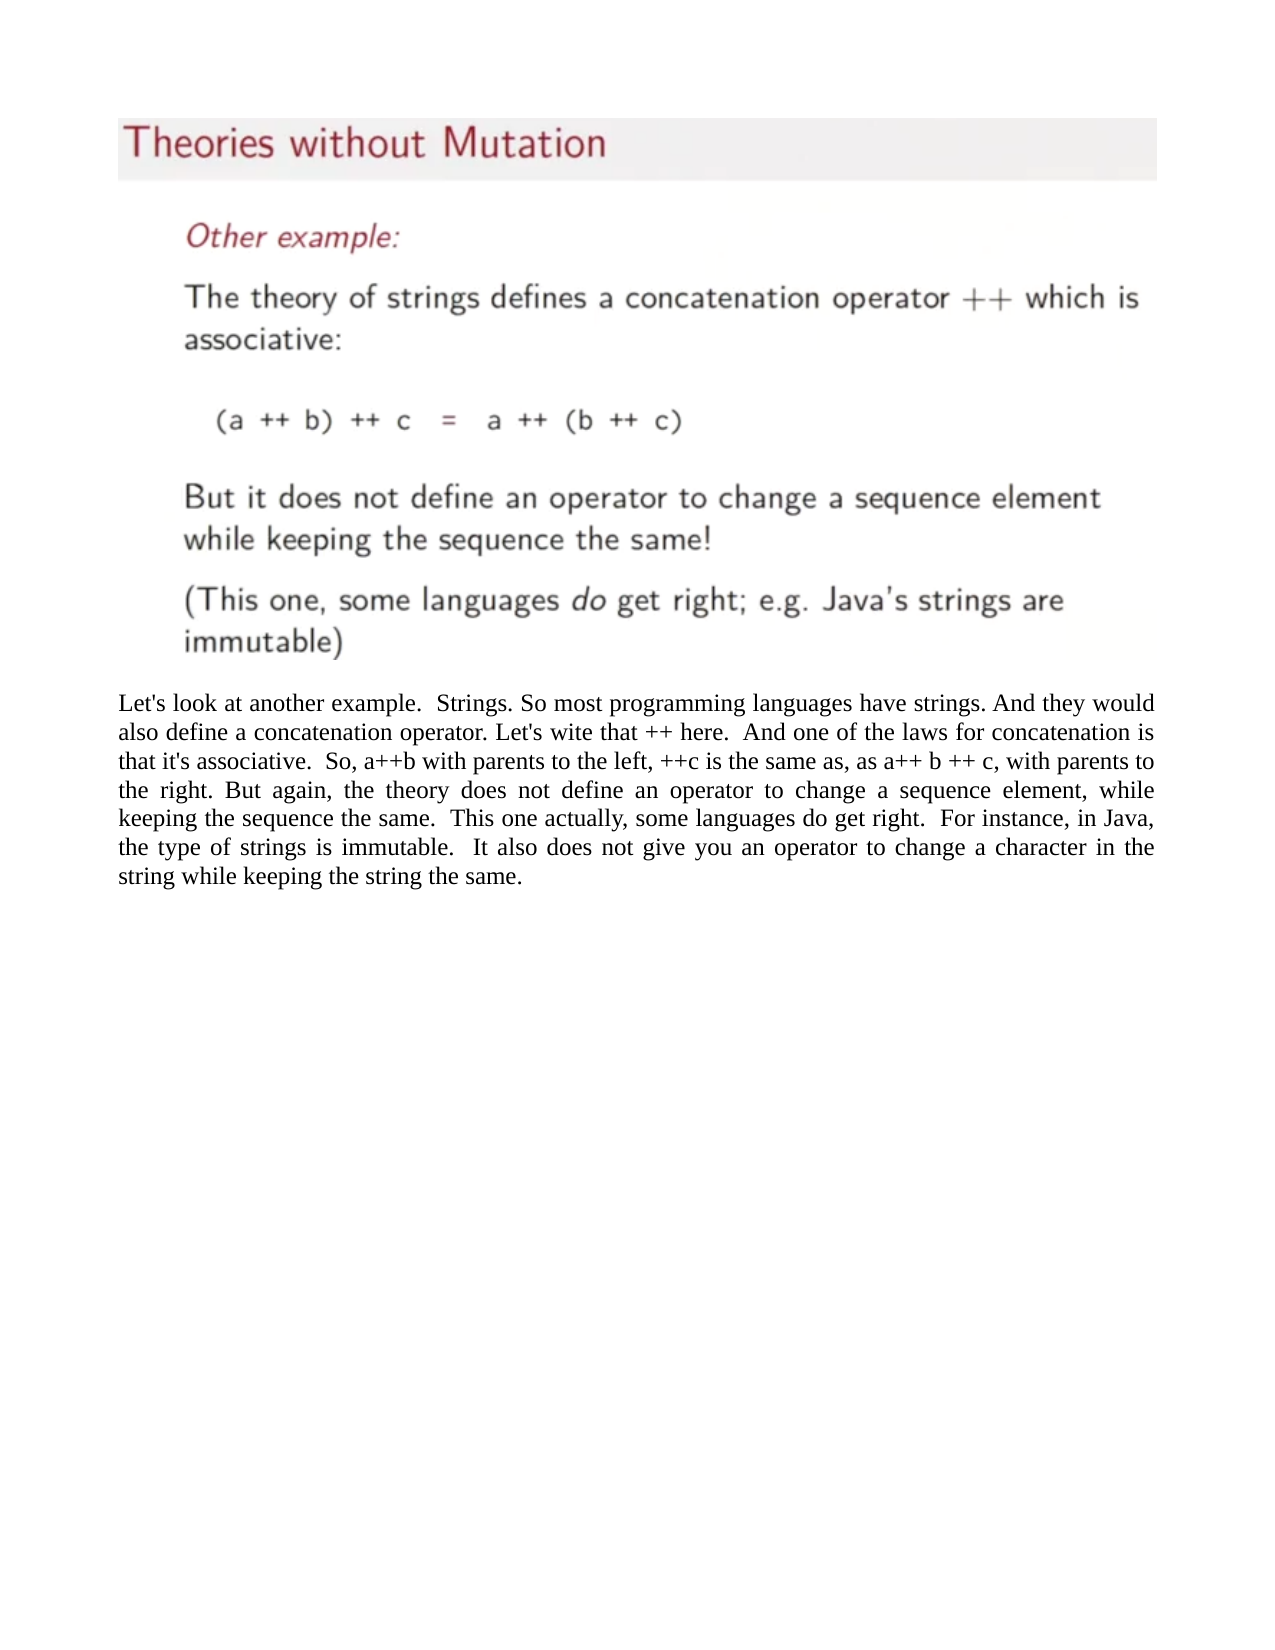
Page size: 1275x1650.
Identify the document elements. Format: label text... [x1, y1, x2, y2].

picture [118, 118, 1157, 660]
text Let's look at another example. Strings. So most programming languages have strings. And they would also define a concatenation operator. Let's wite that ++ here. And one of the laws for concatenation is that it's associative. So, a++b with parents to the left, ++c is the same as, as a++ b ++ c, with parents to the right. But again, the theory does not define an operator to change a sequence element, while keeping the sequence the same. This one actually, some languages do get right. For instance, in Java, the type of strings is immutable. It also does not give you an operator to change a character in the string while keeping the string the same. [118, 688, 1157, 890]
